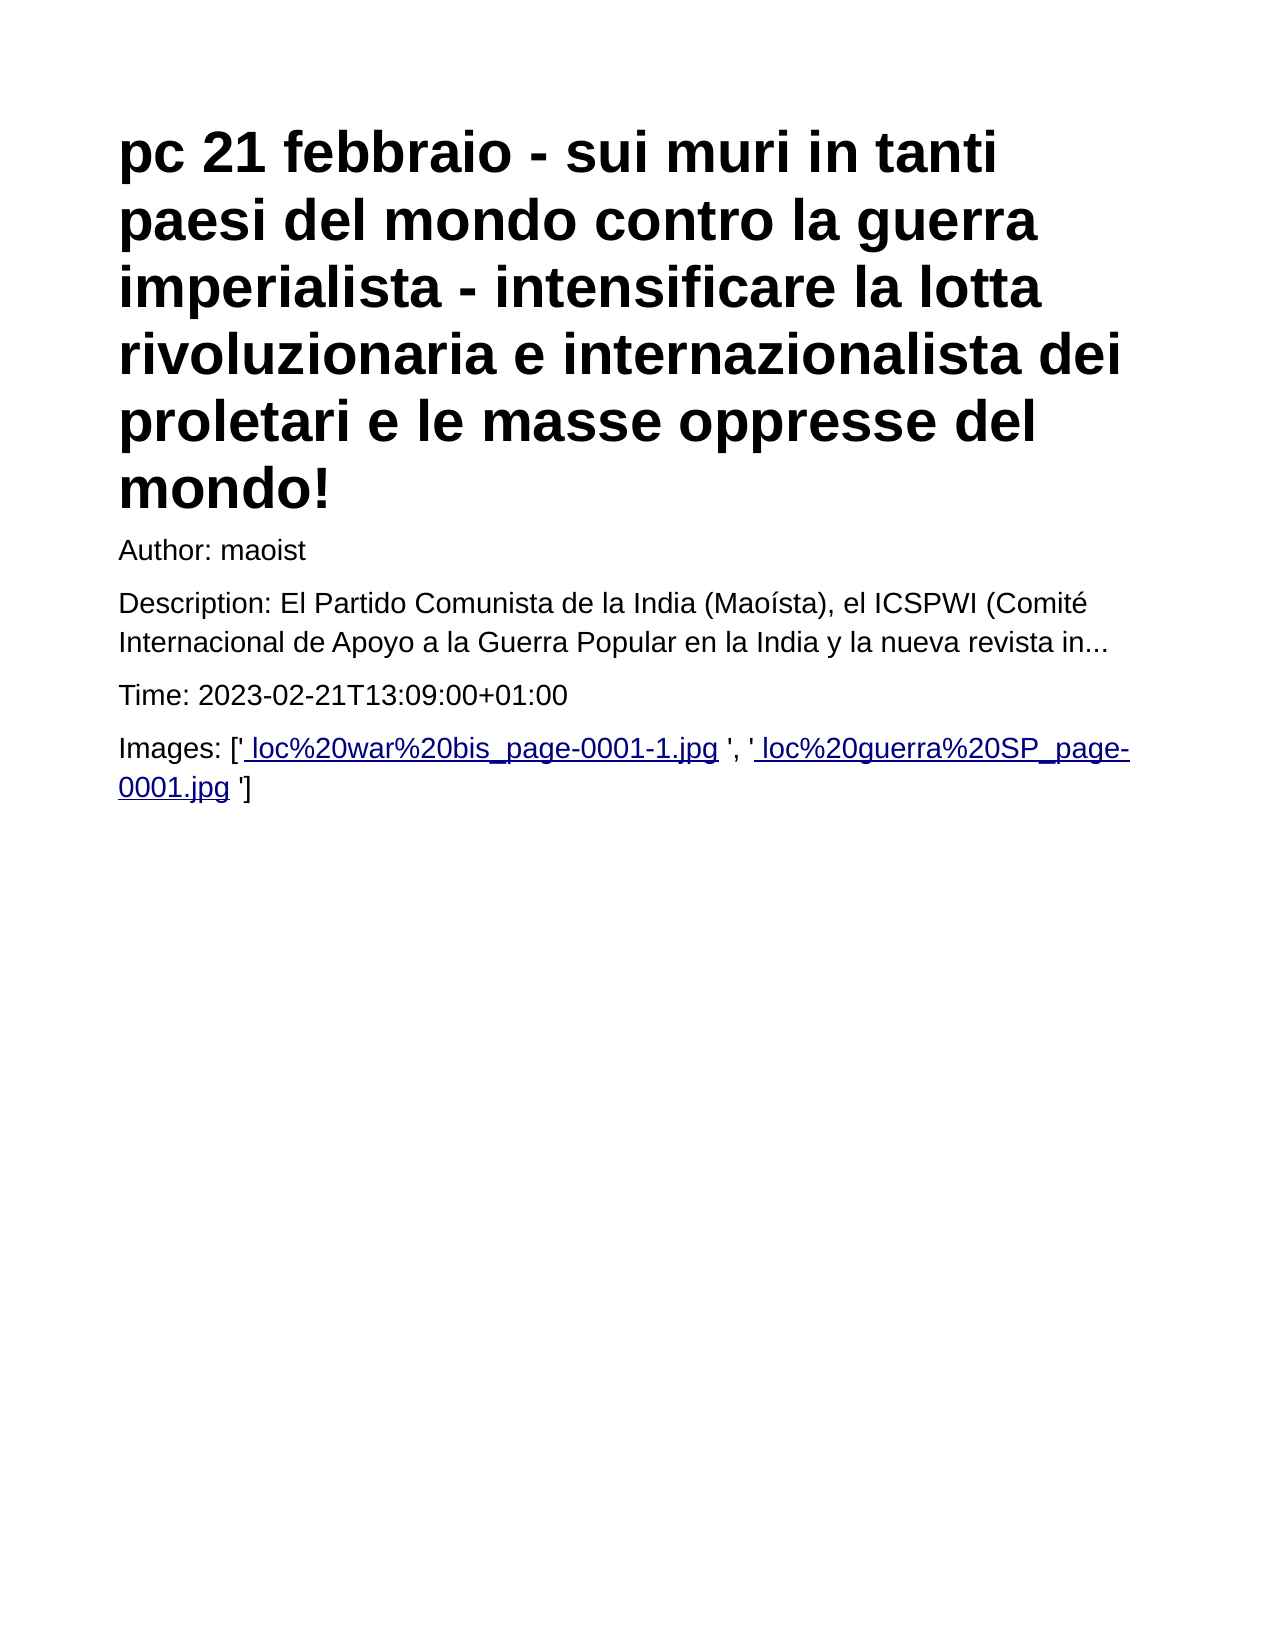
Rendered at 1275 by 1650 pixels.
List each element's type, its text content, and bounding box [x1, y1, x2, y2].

text Time: 2023-02-21T13:09:00+01:00 [118, 678, 1157, 711]
text Images: [' loc%20war%20bis_page-0001-1.jpg ', ' loc%20guerra%20SP_page-0001.jpg '] [118, 731, 1157, 803]
text Description: El Partido Comunista de la India (Maoísta), el ICSPWI (Comité Internacional de Apoyo a la Guerra Popular en la India y la nueva revista in... [118, 586, 1157, 658]
subtitle pc 21 febbraio - sui muri in tanti paesi del mondo contro la guerra imperialista - intensificare la lotta rivoluzionaria e internazionalista dei proletari e le masse oppresse del mondo! [118, 118, 1157, 521]
text Author: maoist [118, 533, 1157, 567]
